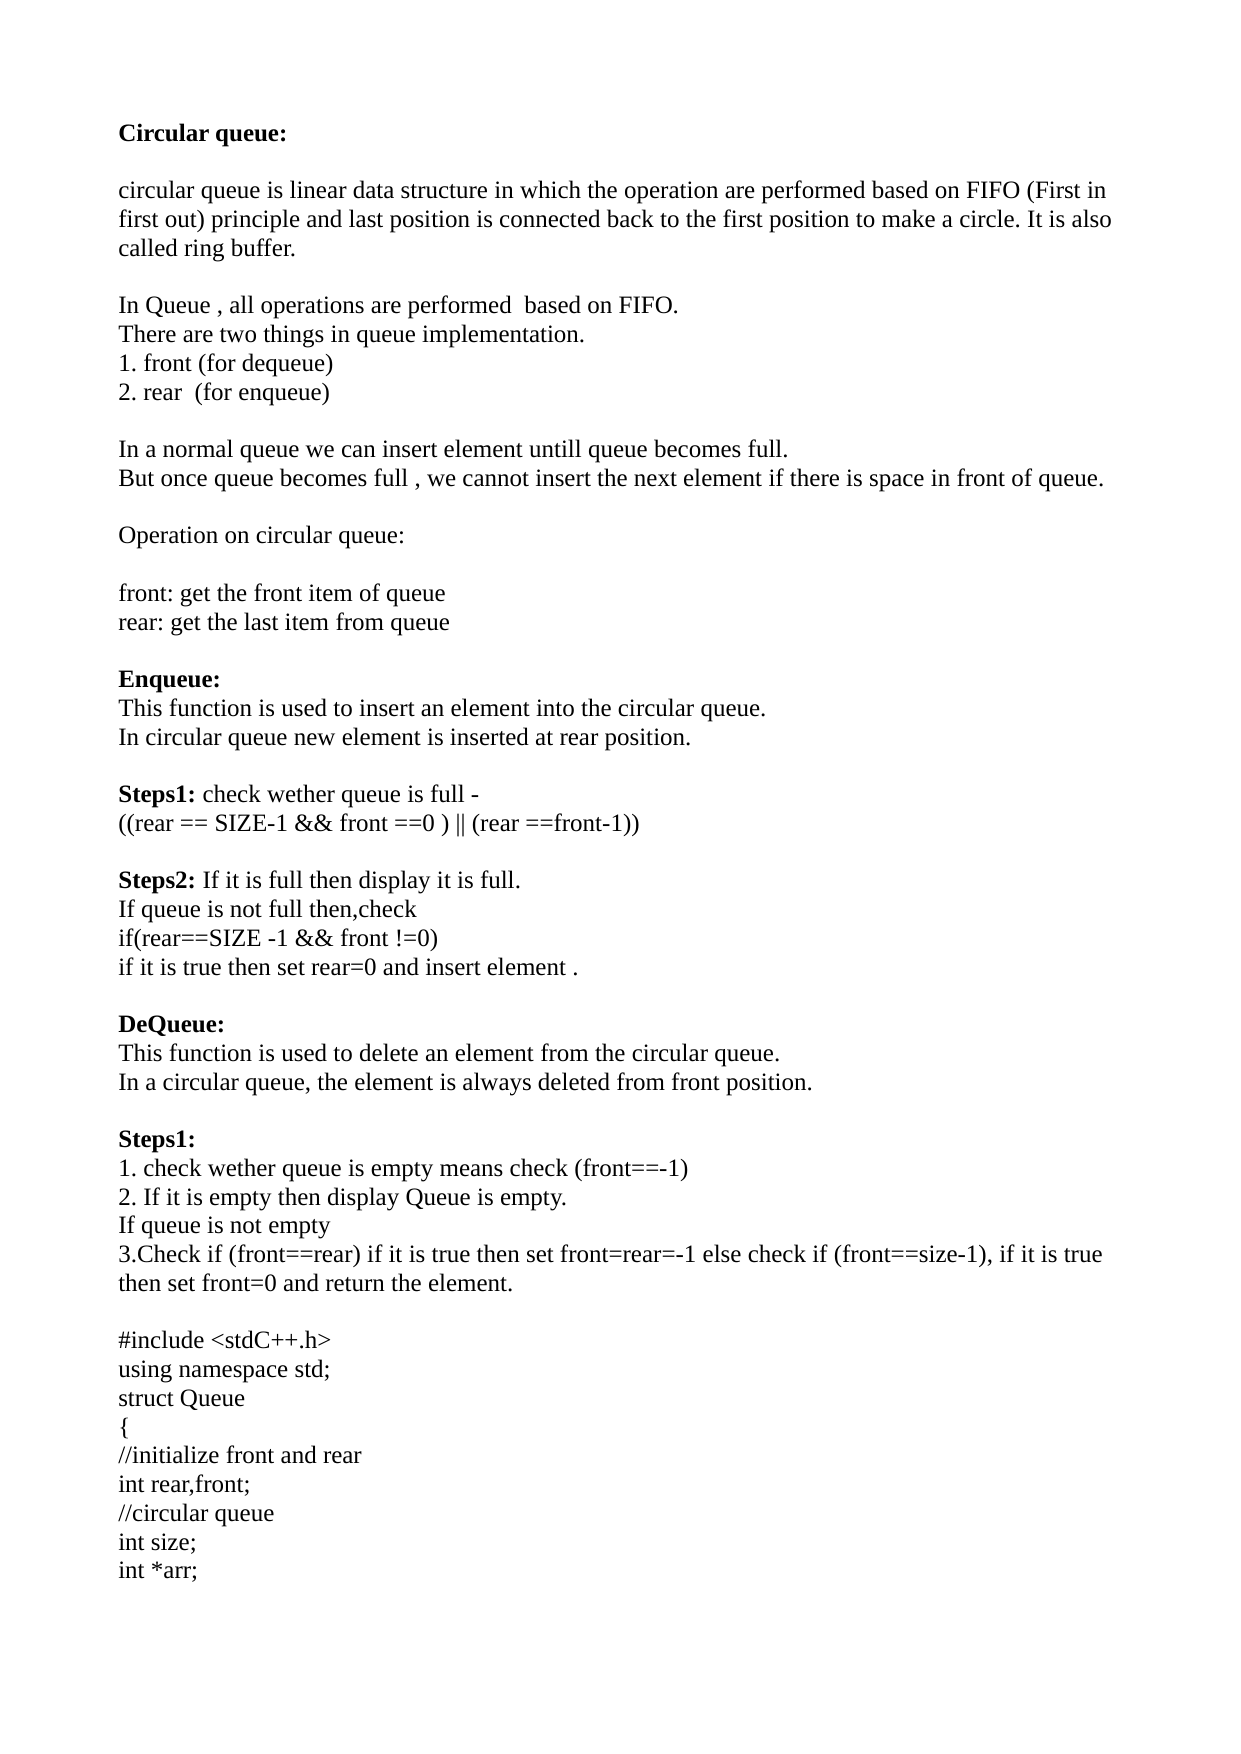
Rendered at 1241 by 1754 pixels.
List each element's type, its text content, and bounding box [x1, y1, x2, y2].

text In Queue , all operations are performed based on FIFO. [118, 291, 1122, 319]
text Steps1: check wether queue is full - [118, 779, 1122, 808]
text In circular queue new element is inserted at rear position. [118, 722, 1122, 751]
text using namespace std; [118, 1354, 1122, 1383]
text 3.Check if (front==rear) if it is true then set front=rear=-1 else check if (front==size-1), if it is true then set front=0 and return the element. [118, 1239, 1122, 1297]
text In a normal queue we can insert element untill queue becomes full. [118, 434, 1122, 463]
text If queue is not empty [118, 1211, 1122, 1239]
text { [118, 1412, 1122, 1441]
text If queue is not full then,check [118, 894, 1122, 923]
text 1. check wether queue is empty means check (front==-1) [118, 1153, 1122, 1182]
text 2. If it is empty then display Queue is empty. [118, 1182, 1122, 1211]
text This function is used to insert an element into the circular queue. [118, 693, 1122, 722]
text ((rear == SIZE-1 && front ==0 ) || (rear ==front-1)) [118, 808, 1122, 837]
text int *arr; [118, 1556, 1122, 1584]
text #include <stdC++.h> [118, 1326, 1122, 1354]
text //initialize front and rear [118, 1441, 1122, 1469]
text There are two things in queue implementation. [118, 319, 1122, 348]
text front: get the front item of queue [118, 578, 1122, 607]
text Enqueue: [118, 664, 1122, 693]
text //circular queue [118, 1498, 1122, 1527]
text Steps1: [118, 1124, 1122, 1153]
text In a circular queue, the element is always deleted from front position. [118, 1067, 1122, 1096]
text But once queue becomes full , we cannot insert the next element if there is space in front of queue. [118, 463, 1122, 492]
text if(rear==SIZE -1 && front !=0) [118, 923, 1122, 952]
text int rear,front; [118, 1469, 1122, 1498]
text 2. rear (for enqueue) [118, 377, 1122, 406]
text circular queue is linear data structure in which the operation are performed based on FIFO (First in first out) principle and last position is connected back to the first position to make a circle. It is also called ring buffer. [118, 176, 1122, 262]
text DeQueue: [118, 1009, 1122, 1038]
text struct Queue [118, 1383, 1122, 1412]
text Steps2: If it is full then display it is full. [118, 866, 1122, 894]
text if it is true then set rear=0 and insert element . [118, 952, 1122, 981]
text Circular queue: [118, 118, 1122, 147]
text int size; [118, 1527, 1122, 1556]
text 1. front (for dequeue) [118, 348, 1122, 377]
text This function is used to delete an element from the circular queue. [118, 1038, 1122, 1067]
text rear: get the last item from queue [118, 607, 1122, 636]
text Operation on circular queue: [118, 521, 1122, 549]
